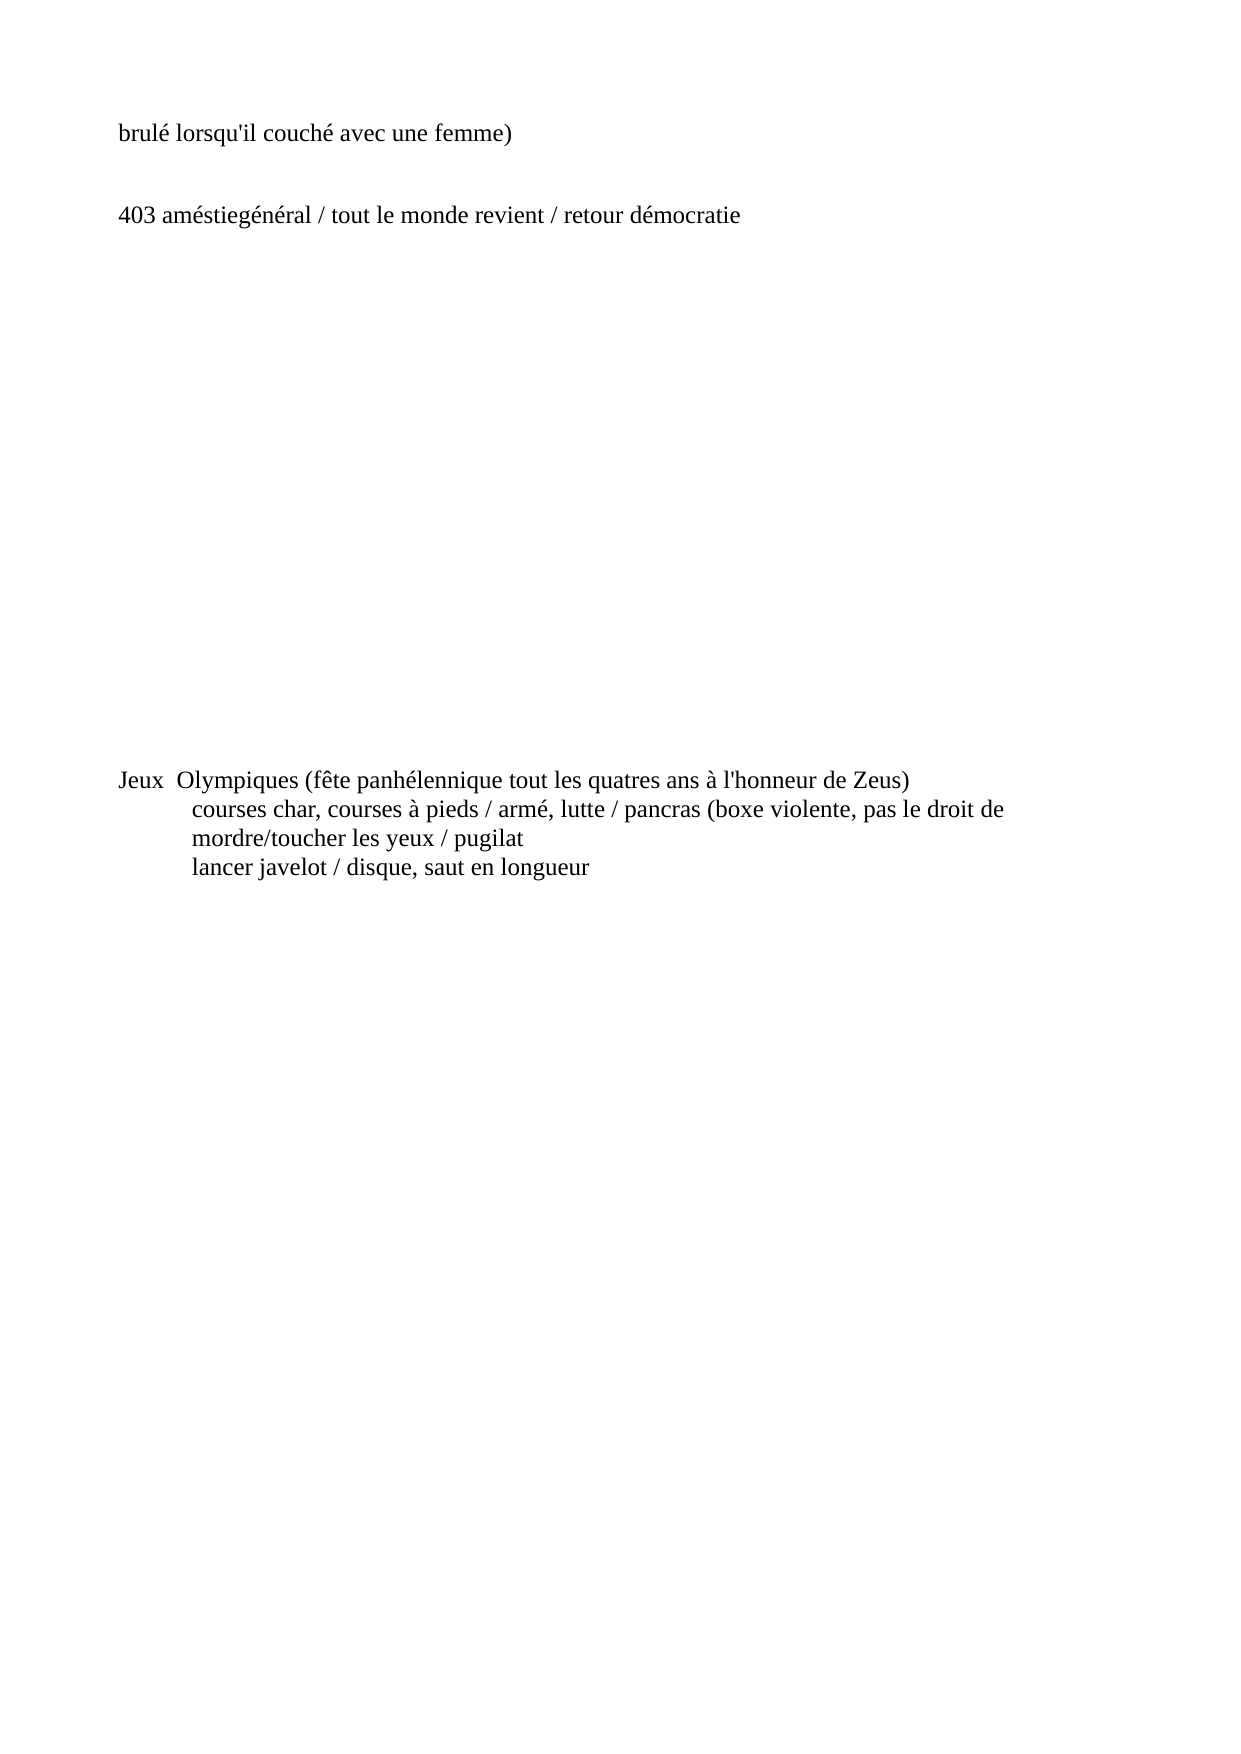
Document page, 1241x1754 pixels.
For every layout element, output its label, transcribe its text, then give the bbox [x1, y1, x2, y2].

text lancer javelot / disque, saut en longueur [118, 852, 1122, 881]
text Jeux Olympiques (fête panhélennique tout les quatres ans à l'honneur de Zeus) [118, 766, 1122, 794]
text courses char, courses à pieds / armé, lutte / pancras (boxe violente, pas le droit de mordre/toucher les yeux / pugilat [118, 794, 1122, 852]
text brulé lorsqu'il couché avec une femme) [118, 118, 1122, 147]
text 403 améstiegénéral / tout le monde revient / retour démocratie [118, 201, 1122, 229]
